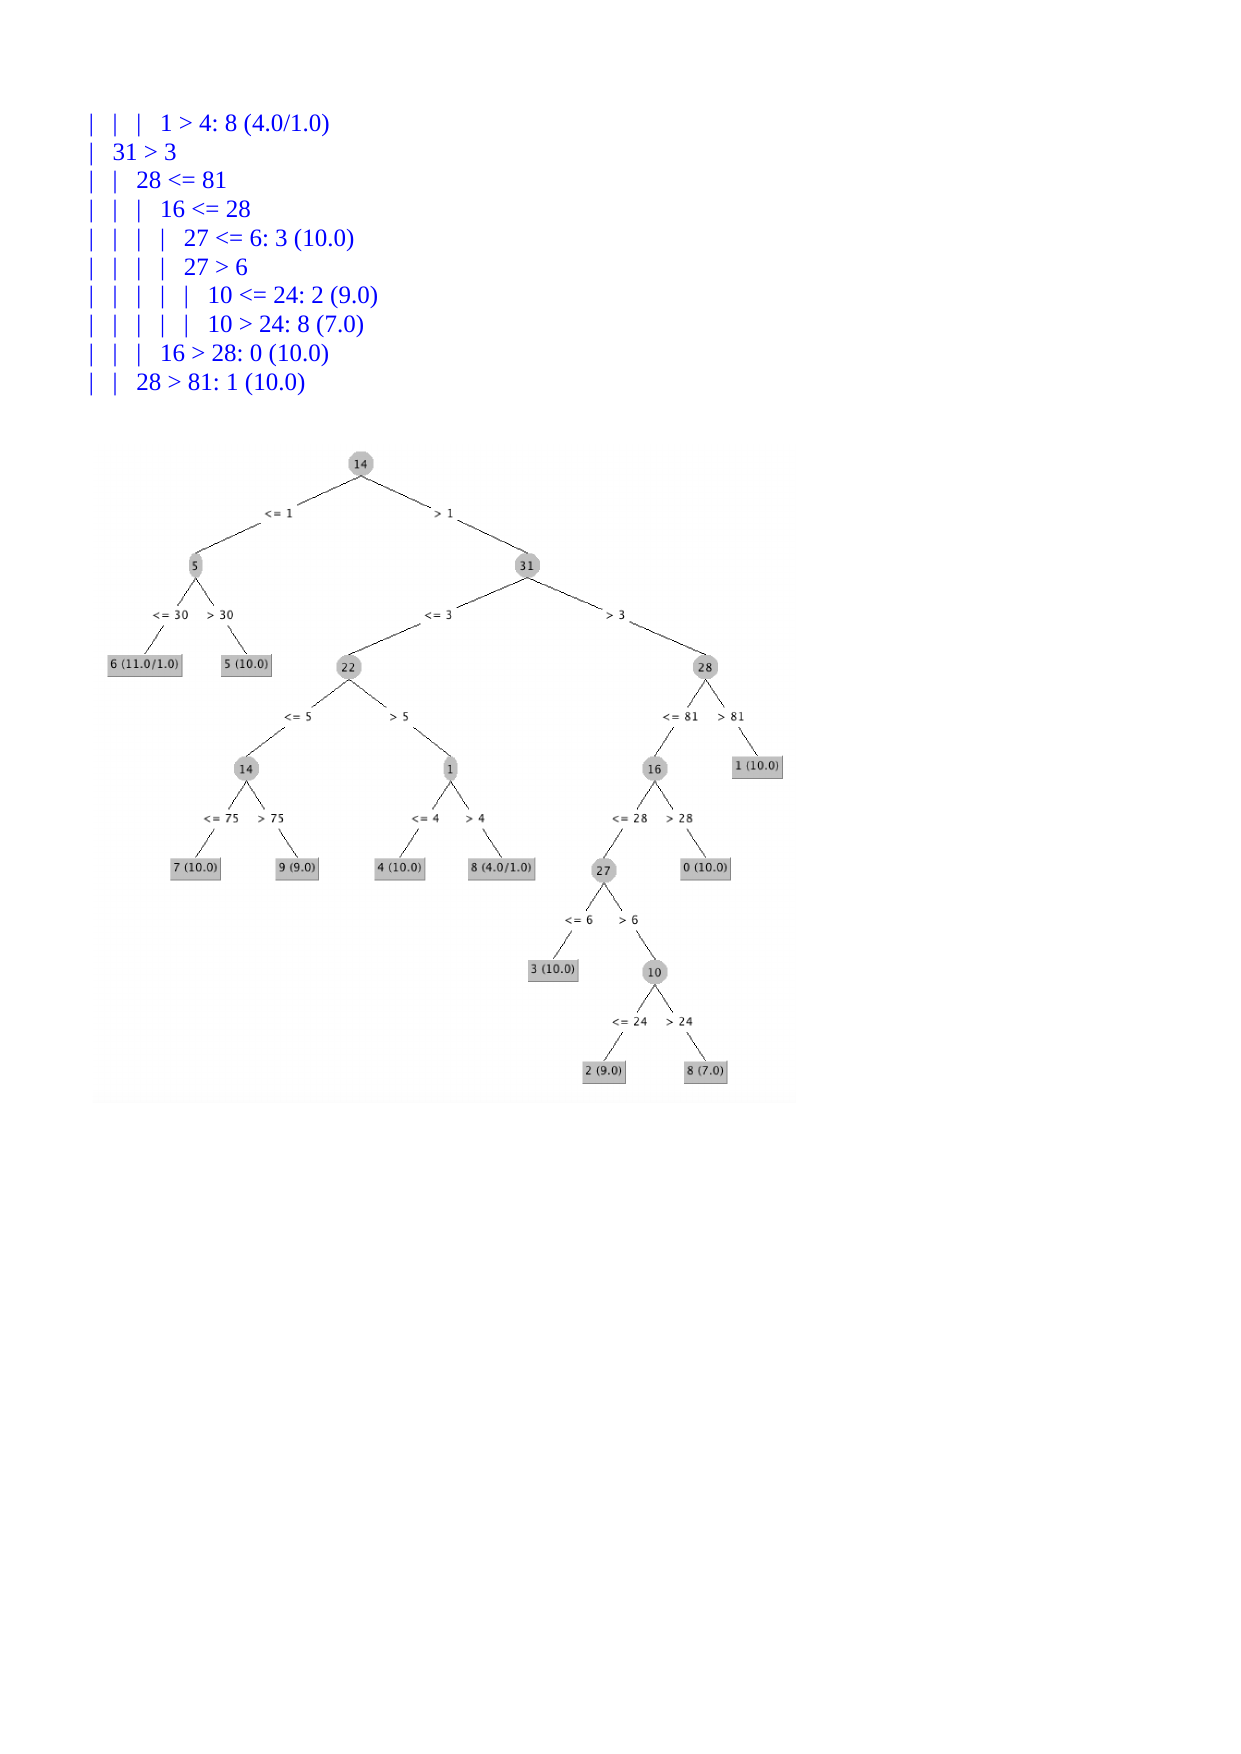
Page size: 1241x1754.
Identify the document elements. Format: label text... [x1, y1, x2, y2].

text | | 28 <= 81 [89, 165, 1152, 194]
text | | | 16 > 28: 0 (10.0) [89, 338, 1152, 367]
picture [92, 444, 796, 1103]
text | | 28 > 81: 1 (10.0) [89, 367, 1152, 395]
text | 31 > 3 [89, 137, 1152, 165]
text | | | 1 > 4: 8 (4.0/1.0) [89, 108, 1152, 137]
text | | | | | 10 <= 24: 2 (9.0) [89, 280, 1152, 309]
text | | | 16 <= 28 [89, 194, 1152, 223]
text | | | | | 10 > 24: 8 (7.0) [89, 309, 1152, 338]
text | | | | 27 > 6 [89, 252, 1152, 280]
text | | | | 27 <= 6: 3 (10.0) [89, 223, 1152, 252]
